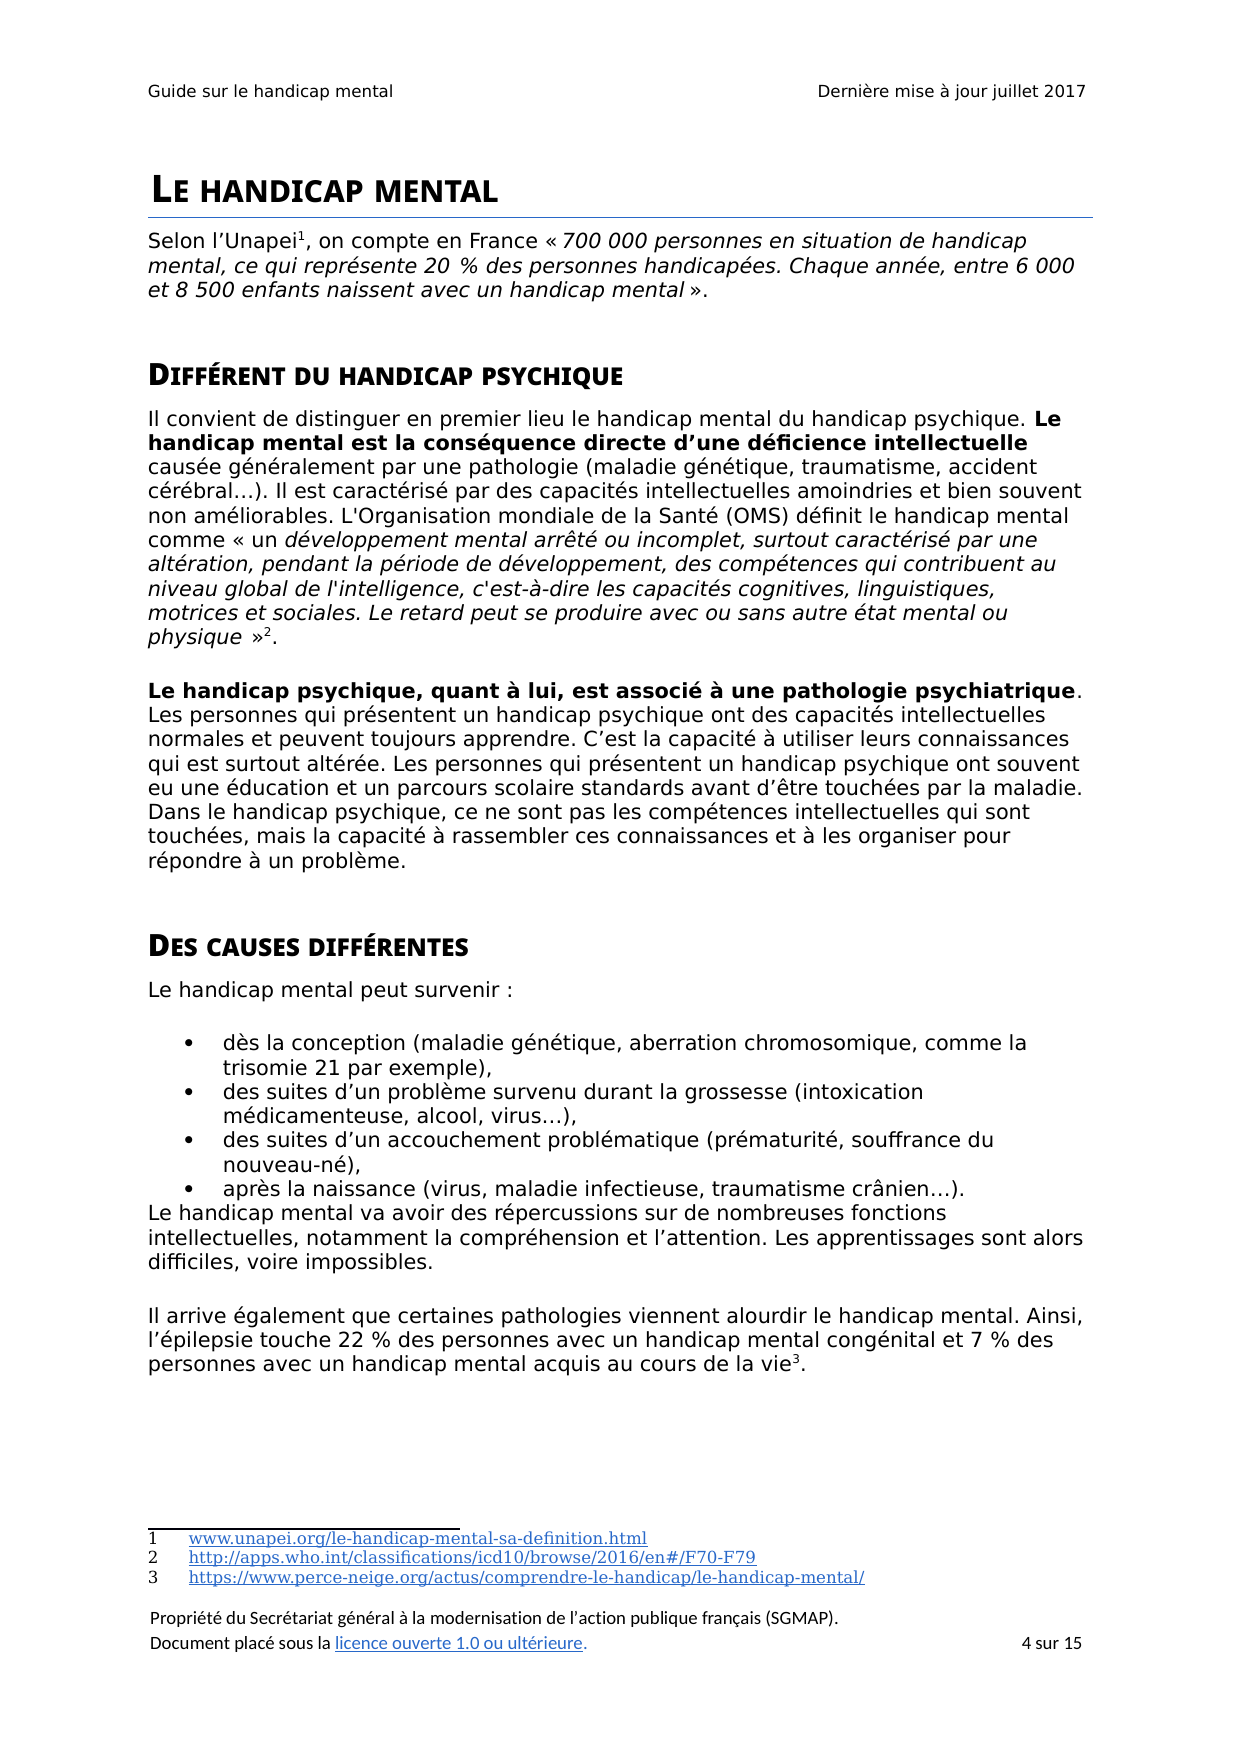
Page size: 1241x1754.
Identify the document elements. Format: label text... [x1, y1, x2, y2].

text Le handicap psychique, quant à lui, est associé à une pathologie psychiatrique. Les personnes qui présentent un handicap psychique ont des capacités intellectuelles normales et peuvent toujours apprendre. C’est la capacité à utiliser leurs connaissances qui est surtout altérée. Les personnes qui présentent un handicap psychique ont souvent eu une éducation et un parcours scolaire standards avant d’être touchées par la maladie. Dans le handicap psychique, ce ne sont pas les compétences intellectuelles qui sont touchées, mais la capacité à rassembler ces connaissances et à les organiser pour répondre à un problème. [148, 679, 1093, 873]
list des suites d’un accouchement problématique (prématurité, souffrance du nouveau-né), [185, 1128, 1093, 1177]
list des suites d’un problème survenu durant la grossesse (intoxication médicamenteuse, alcool, virus…), [185, 1080, 1093, 1128]
text Il convient de distinguer en premier lieu le handicap mental du handicap psychique. Le handicap mental est la conséquence directe d’une déficience intellectuelle causée généralement par une pathologie (maladie génétique, traumatisme, accident cérébral…). Il est caractérisé par des capacités intellectuelles amoindries et bien souvent non améliorables. L'Organisation mondiale de la Santé (OMS) définit le handicap mental comme « un développement mental arrêté ou incomplet, surtout caractérisé par une altération, pendant la période de développement, des compétences qui contribuent au niveau global de l'intelligence, c'est-à-dire les capacités cognitives, linguistiques, motrices et sociales. Le retard peut se produire avec ou sans autre état mental ou physique ». [148, 407, 1093, 649]
text Le handicap mental peut survenir : [148, 978, 1093, 1002]
text https://www.perce-neige.org/actus/comprendre-le-handicap/le-handicap-mental/ [148, 1568, 1093, 1587]
text http://apps.who.int/classifications/icd10/browse/2016/en#/F70-F79 [148, 1548, 1093, 1568]
text www.unapei.org/le-handicap-mental-sa-definition.html [148, 1529, 1093, 1548]
text Il arrive également que certaines pathologies viennent alourdir le handicap mental. Ainsi, l’épilepsie touche 22 % des personnes avec un handicap mental congénital et 7 % des personnes avec un handicap mental acquis au cours de la vie. [148, 1304, 1093, 1376]
list dès la conception (maladie génétique, aberration chromosomique, comme la trisomie 21 par exemple), [185, 1031, 1093, 1080]
text Le handicap mental va avoir des répercussions sur de nombreuses fonctions intellectuelles, notamment la compréhension et l’attention. Les apprentissages sont alors difficiles, voire impossibles. [148, 1201, 1093, 1274]
text Selon l’Unapei, on compte en France « 700 000 personnes en situation de handicap mental, ce qui représente 20 % des personnes handicapées. Chaque année, entre 6 000 et 8 500 enfants naissent avec un handicap mental ». [148, 229, 1093, 302]
subtitle Des causes différentes [148, 923, 1093, 965]
subtitle Différent du handicap psychique [148, 352, 1093, 394]
subtitle Le handicap mental [148, 159, 1093, 217]
list après la naissance (virus, maladie infectieuse, traumatisme crânien…). [185, 1177, 1093, 1201]
